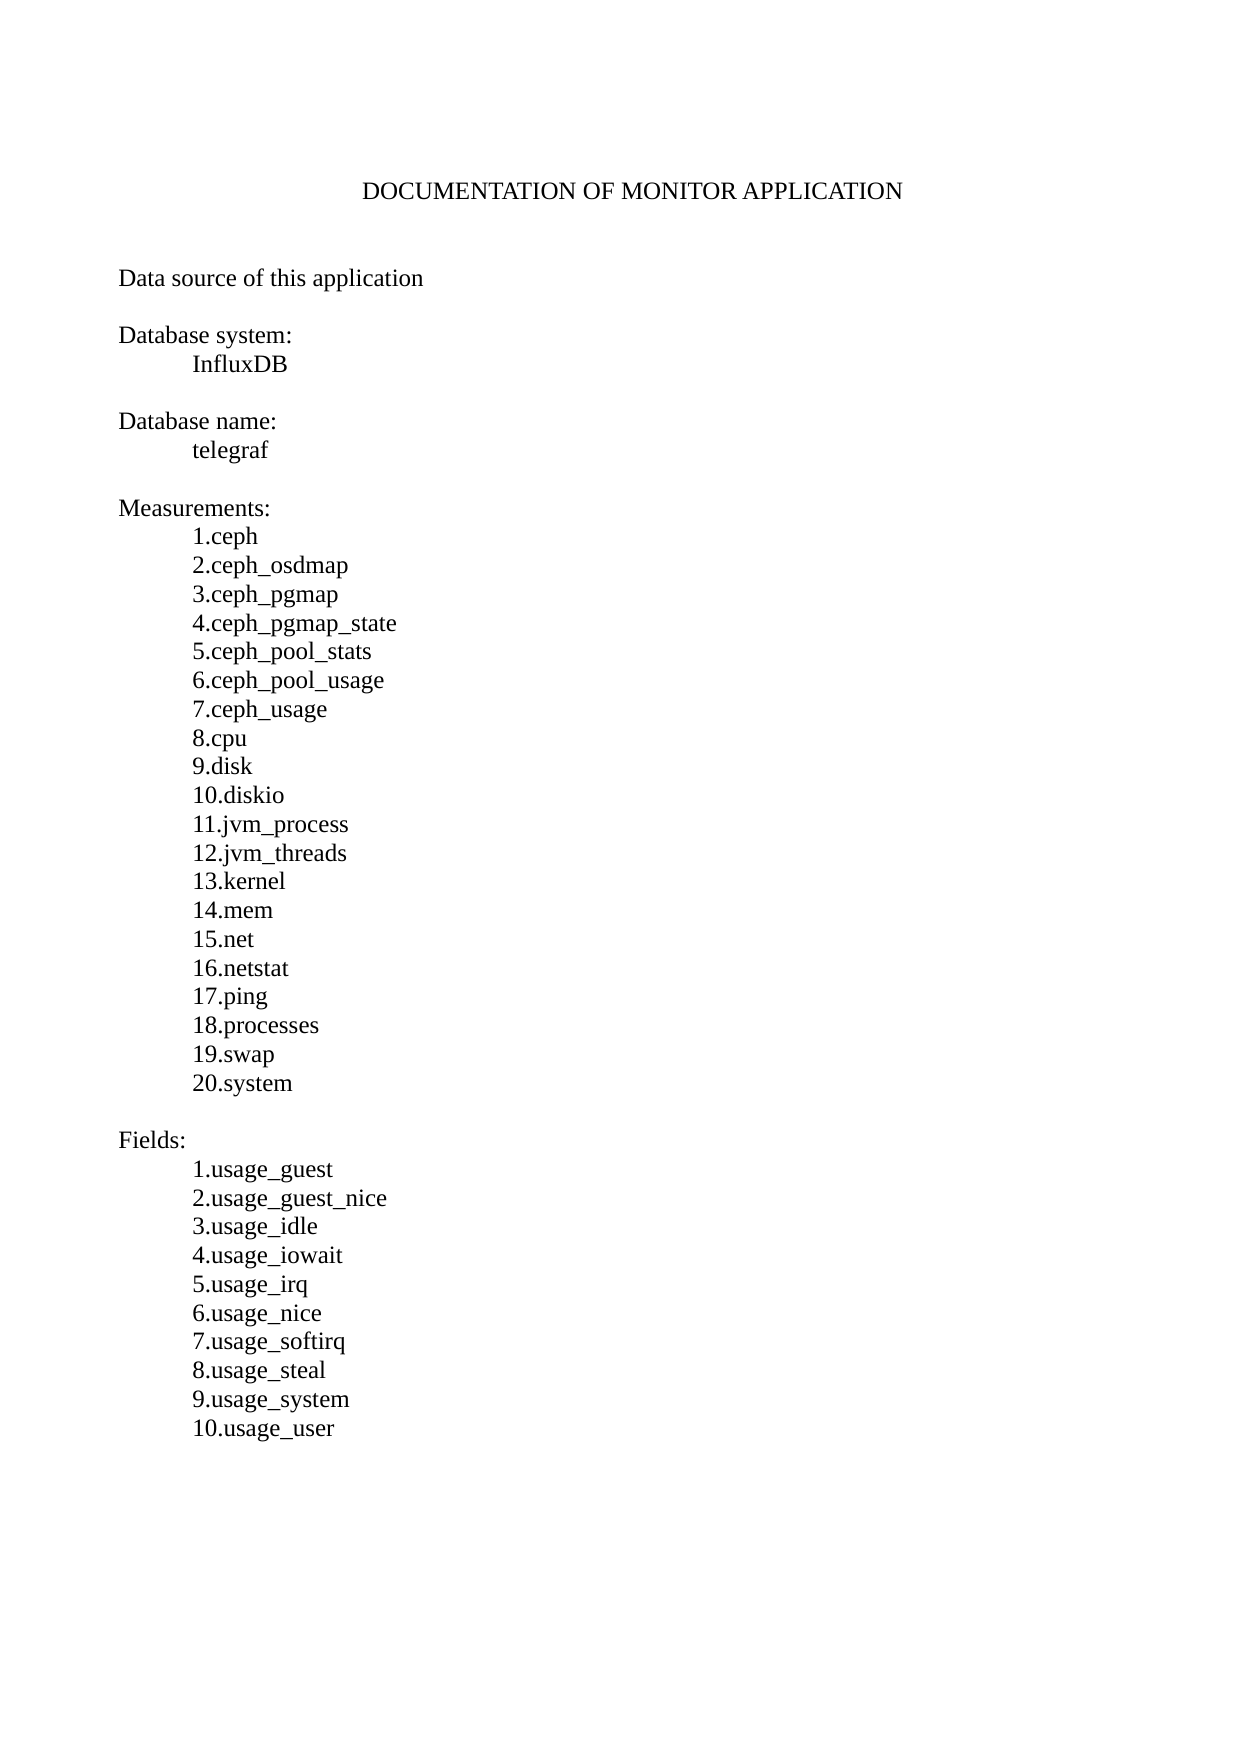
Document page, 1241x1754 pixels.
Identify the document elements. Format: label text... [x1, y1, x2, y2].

text 13.kernel [118, 866, 1122, 895]
text 9.disk [118, 751, 1122, 780]
text 15.net [118, 924, 1122, 953]
text 10.diskio [118, 780, 1122, 809]
text 4.ceph_pgmap_state [118, 608, 1122, 636]
text 10.usage_user [118, 1413, 1122, 1441]
text 18.processes [118, 1010, 1122, 1039]
text 7.usage_softirq [118, 1326, 1122, 1355]
text 7.ceph_usage [118, 694, 1122, 723]
text 20.system [118, 1068, 1122, 1096]
text Database name: [118, 406, 1122, 435]
text 4.usage_iowait [118, 1240, 1122, 1269]
text 16.netstat [118, 953, 1122, 981]
text 3.ceph_pgmap [118, 579, 1122, 608]
text Fields: [118, 1125, 1122, 1154]
text 9.usage_system [118, 1384, 1122, 1413]
text 1.ceph [118, 521, 1122, 550]
text Measurements: [118, 493, 1122, 521]
text 8.cpu [118, 723, 1122, 751]
text 19.swap [118, 1039, 1122, 1068]
text 3.usage_idle [118, 1211, 1122, 1240]
text 5.usage_irq [118, 1269, 1122, 1298]
text 12.jvm_threads [118, 838, 1122, 866]
text telegraf [118, 435, 1122, 464]
text InfluxDB [118, 349, 1122, 378]
text 2.ceph_osdmap [118, 550, 1122, 579]
text 17.ping [118, 981, 1122, 1010]
text 2.usage_guest_nice [118, 1183, 1122, 1211]
text 1.usage_guest [118, 1154, 1122, 1183]
text 6.ceph_pool_usage [118, 665, 1122, 694]
text 6.usage_nice [118, 1298, 1122, 1326]
text 11.jvm_process [118, 809, 1122, 838]
text 5.ceph_pool_stats [118, 636, 1122, 665]
text 8.usage_steal [118, 1355, 1122, 1384]
text Database system: [118, 320, 1122, 349]
text 14.mem [118, 895, 1122, 924]
text Data source of this application [118, 263, 1122, 291]
text DOCUMENTATION OF MONITOR APPLICATION [118, 176, 1122, 205]
